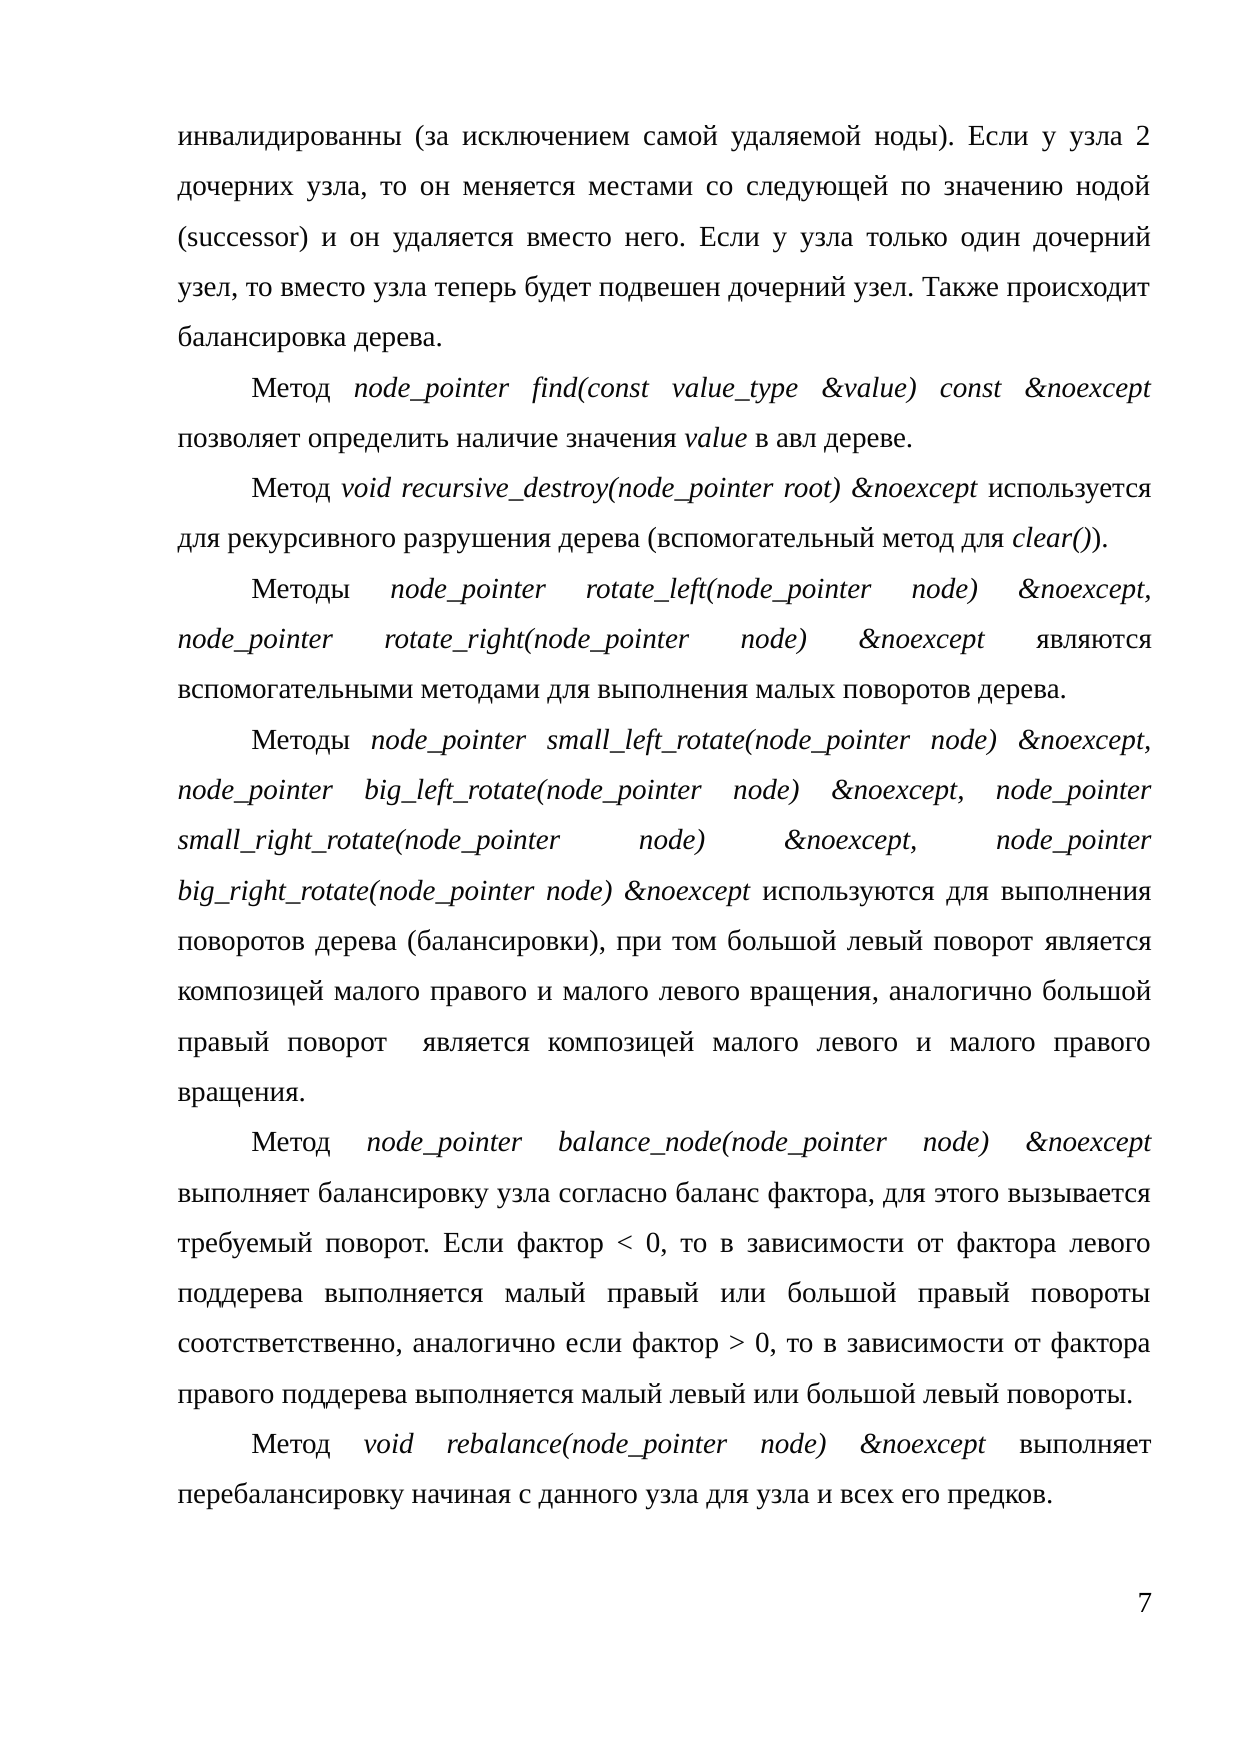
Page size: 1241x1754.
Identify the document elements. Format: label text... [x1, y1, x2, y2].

text Методы node_pointer small_left_rotate(node_pointer node) &noexcept, node_pointer big_left_rotate(node_pointer node) &noexcept, node_pointer small_right_rotate(node_pointer node) &noexcept, node_pointer big_right_rotate(node_pointer node) &noexcept используются для выполнения поворотов дерева (балансировки), при том большой левый поворот является композицей малого правого и малого левого вращения, аналогично большой правый поворот является композицей малого левого и малого правого вращения. [177, 722, 1152, 1108]
text Метод node_pointer find(const value_type &value) const &noexcept позволяет определить наличие значения value в авл дереве. [177, 370, 1152, 453]
text Метод node_pointer balance_node(node_pointer node) &noexcept выполняет балансировку узла согласно баланс фактора, для этого вызывается требуемый поворот. Если фактор < 0, то в зависимости от фактора левого поддерева выполняется малый правый или большой правый повороты соотстветственно, аналогично если фактор > 0, то в зависимости от фактора правого поддерева выполняется малый левый или большой левый повороты. [177, 1124, 1152, 1409]
text Методы node_pointer rotate_left(node_pointer node) &noexcept, node_pointer rotate_right(node_pointer node) &noexcept являются вспомогательными методами для выполнения малых поворотов дерева. [177, 571, 1152, 705]
text инвалидированны (за исключением самой удаляемой ноды). Если у узла 2 дочерних узла, то он меняется местами со следующей по значению нодой (successor) и он удаляется вместо него. Если у узла только один дочерний узел, то вместо узла теперь будет подвешен дочерний узел. Также происходит балансировка дерева. [177, 118, 1152, 353]
text Метод void recursive_destroy(node_pointer root) &noexcept используется для рекурсивного разрушения дерева (вспомогательный метод для clear()). [177, 470, 1152, 554]
text Метод void rebalance(node_pointer node) &noexcept выполняет перебалансировку начиная с данного узла для узла и всех его предков. [177, 1426, 1152, 1510]
